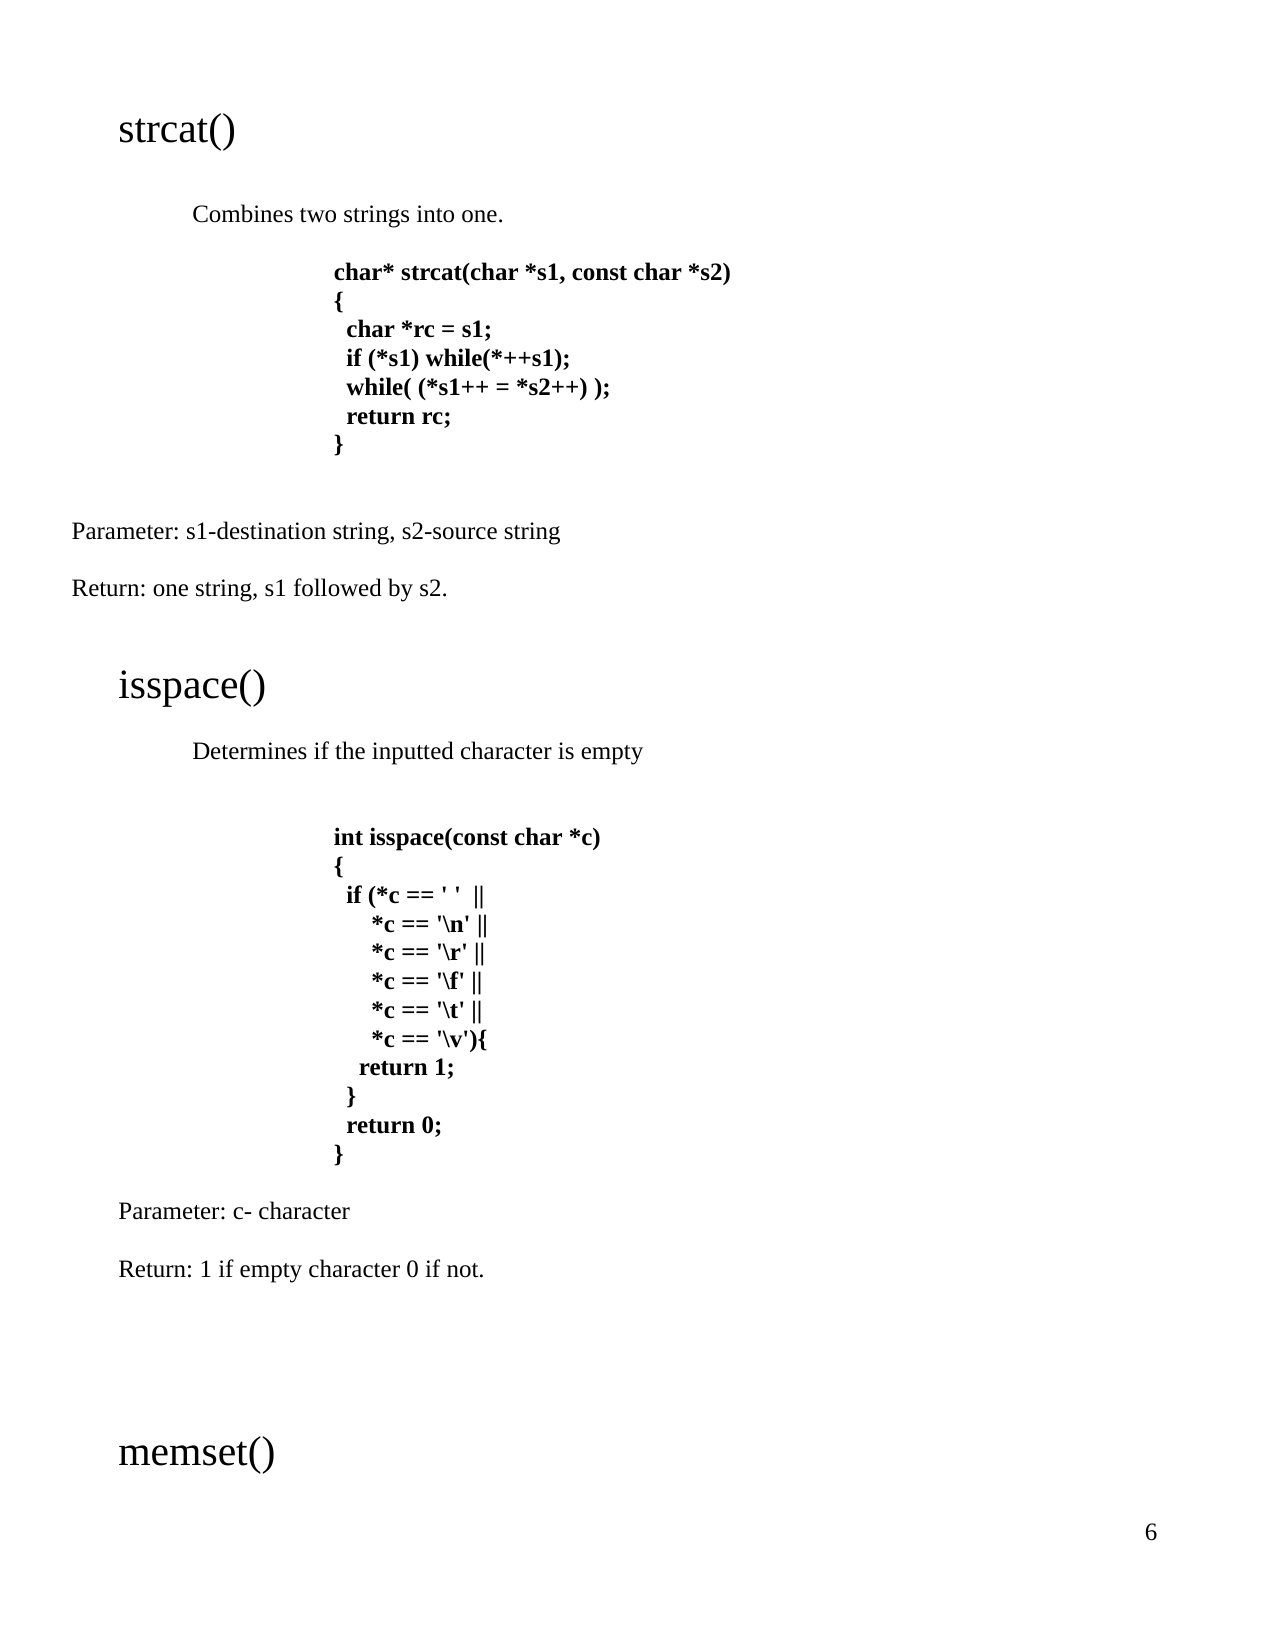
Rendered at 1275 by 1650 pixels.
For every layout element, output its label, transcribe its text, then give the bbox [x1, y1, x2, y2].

text Return: one string, s1 followed by s2. [71, 573, 1157, 602]
text Return: 1 if empty character 0 if not. [118, 1254, 1157, 1282]
text Determines if the inputted character is empty [118, 736, 1157, 765]
text *c == '\r' || [334, 937, 1157, 966]
text { [334, 286, 1157, 314]
text return rc; [334, 401, 1157, 429]
text isspace() [118, 659, 1157, 707]
text *c == '\f' || [334, 966, 1157, 995]
text Parameter: s1-destination string, s2-source string [71, 516, 1157, 544]
text return 1; [334, 1052, 1157, 1081]
text char* strcat(char *s1, const char *s2) [334, 257, 1157, 286]
text *c == '\v'){ [334, 1024, 1157, 1052]
text *c == '\n' || [334, 909, 1157, 937]
text } [334, 1081, 1157, 1110]
text memset() [118, 1426, 1157, 1474]
text Parameter: c- character [118, 1196, 1157, 1225]
text return 0; [334, 1110, 1157, 1139]
text *c == '\t' || [334, 995, 1157, 1024]
text } [334, 1139, 1157, 1167]
text char *rc = s1; [334, 314, 1157, 343]
text while( (*s1++ = *s2++) ); [334, 372, 1157, 401]
text { [334, 851, 1157, 880]
text if (*s1) while(*++s1); [334, 343, 1157, 372]
text } [334, 429, 1157, 487]
text int isspace(const char *c) [334, 822, 1157, 851]
text if (*c == ' ' || [334, 880, 1157, 909]
text Combines two strings into one. [118, 199, 1157, 228]
text strcat() [118, 104, 1157, 152]
